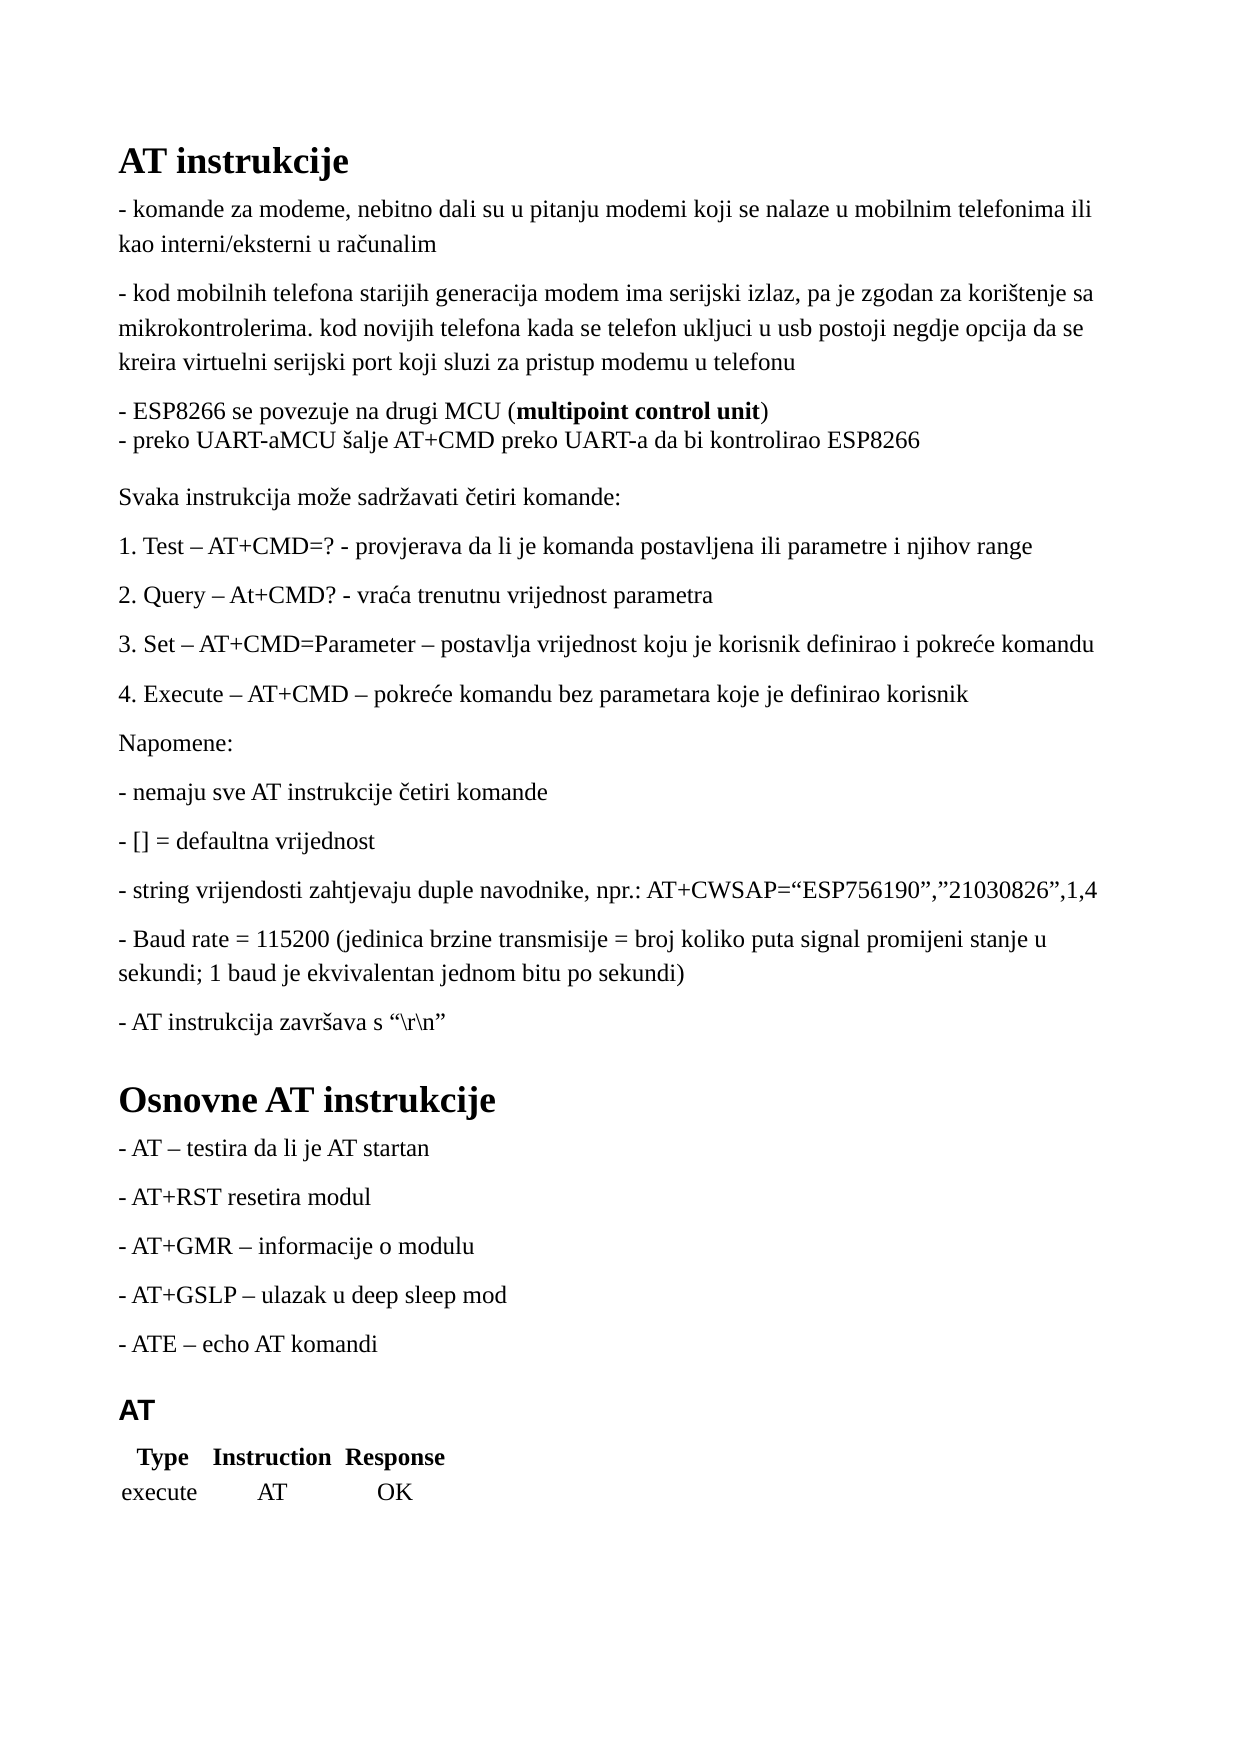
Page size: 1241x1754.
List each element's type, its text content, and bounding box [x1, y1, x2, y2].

text - Baud rate = 115200 (jedinica brzine transmisije = broj koliko puta signal promijeni stanje u sekundi; 1 baud je ekvivalentan jednom bitu po sekundi) [118, 924, 1122, 987]
text - kod mobilnih telefona starijih generacija modem ima serijski izlaz, pa je zgodan za korištenje sa mikrokontrolerima. kod novijih telefona kada se telefon ukljuci u usb postoji negdje opcija da se kreira virtuelni serijski port koji sluzi za pristup modemu u telefonu [118, 278, 1122, 376]
text - komande za modeme, nebitno dali su u pitanju modemi koji se nalaze u mobilnim telefonima ili kao interni/eksterni u računalim [118, 194, 1122, 258]
subtitle AT instrukcije [118, 139, 1122, 182]
text Napomene: [118, 728, 1122, 756]
text - AT+GSLP – ulazak u deep sleep mod [118, 1280, 1122, 1309]
table_cell AT [207, 1474, 337, 1508]
text 4. Execute – AT+CMD – pokreće komandu bez parametara koje je definirao korisnik [118, 679, 1122, 707]
text 3. Set – AT+CMD=Parameter – postavlja vrijednost koju je korisnik definirao i pokreće komandu [118, 629, 1122, 658]
table_header Type [118, 1439, 207, 1474]
text - nemaju sve AT instrukcije četiri komande [118, 777, 1122, 806]
table_header Response [337, 1439, 453, 1474]
text - AT instrukcija završava s “\r\n” [118, 1007, 1122, 1036]
text - preko UART-aMCU šalje AT+CMD preko UART-a da bi kontrolirao ESP8266 [118, 425, 1122, 454]
text 2. Query – At+CMD? - vraća trenutnu vrijednost parametra [118, 581, 1122, 609]
table_cell execute [118, 1474, 207, 1508]
text - AT+RST resetira modul [118, 1182, 1122, 1211]
text - ATE – echo AT komandi [118, 1329, 1122, 1358]
text - ESP8266 se povezuje na drugi MCU (multipoint control unit) [118, 396, 1122, 425]
text - AT – testira da li je AT startan [118, 1133, 1122, 1162]
text 1. Test – AT+CMD=? - provjerava da li je komanda postavljena ili parametre i njihov range [118, 531, 1122, 560]
subtitle Osnovne AT instrukcije [118, 1077, 1122, 1121]
text Svaka instrukcija može sadržavati četiri komande: [118, 482, 1122, 511]
text - [] = defaultna vrijednost [118, 826, 1122, 854]
subtitle AT [118, 1393, 1122, 1427]
table_header Instruction [207, 1439, 337, 1474]
text - string vrijendosti zahtjevaju duple navodnike, npr.: AT+CWSAP=“ESP756190”,”21030826”,1,4 [118, 875, 1122, 904]
text - AT+GMR – informacije o modulu [118, 1231, 1122, 1260]
table_cell OK [337, 1474, 453, 1508]
